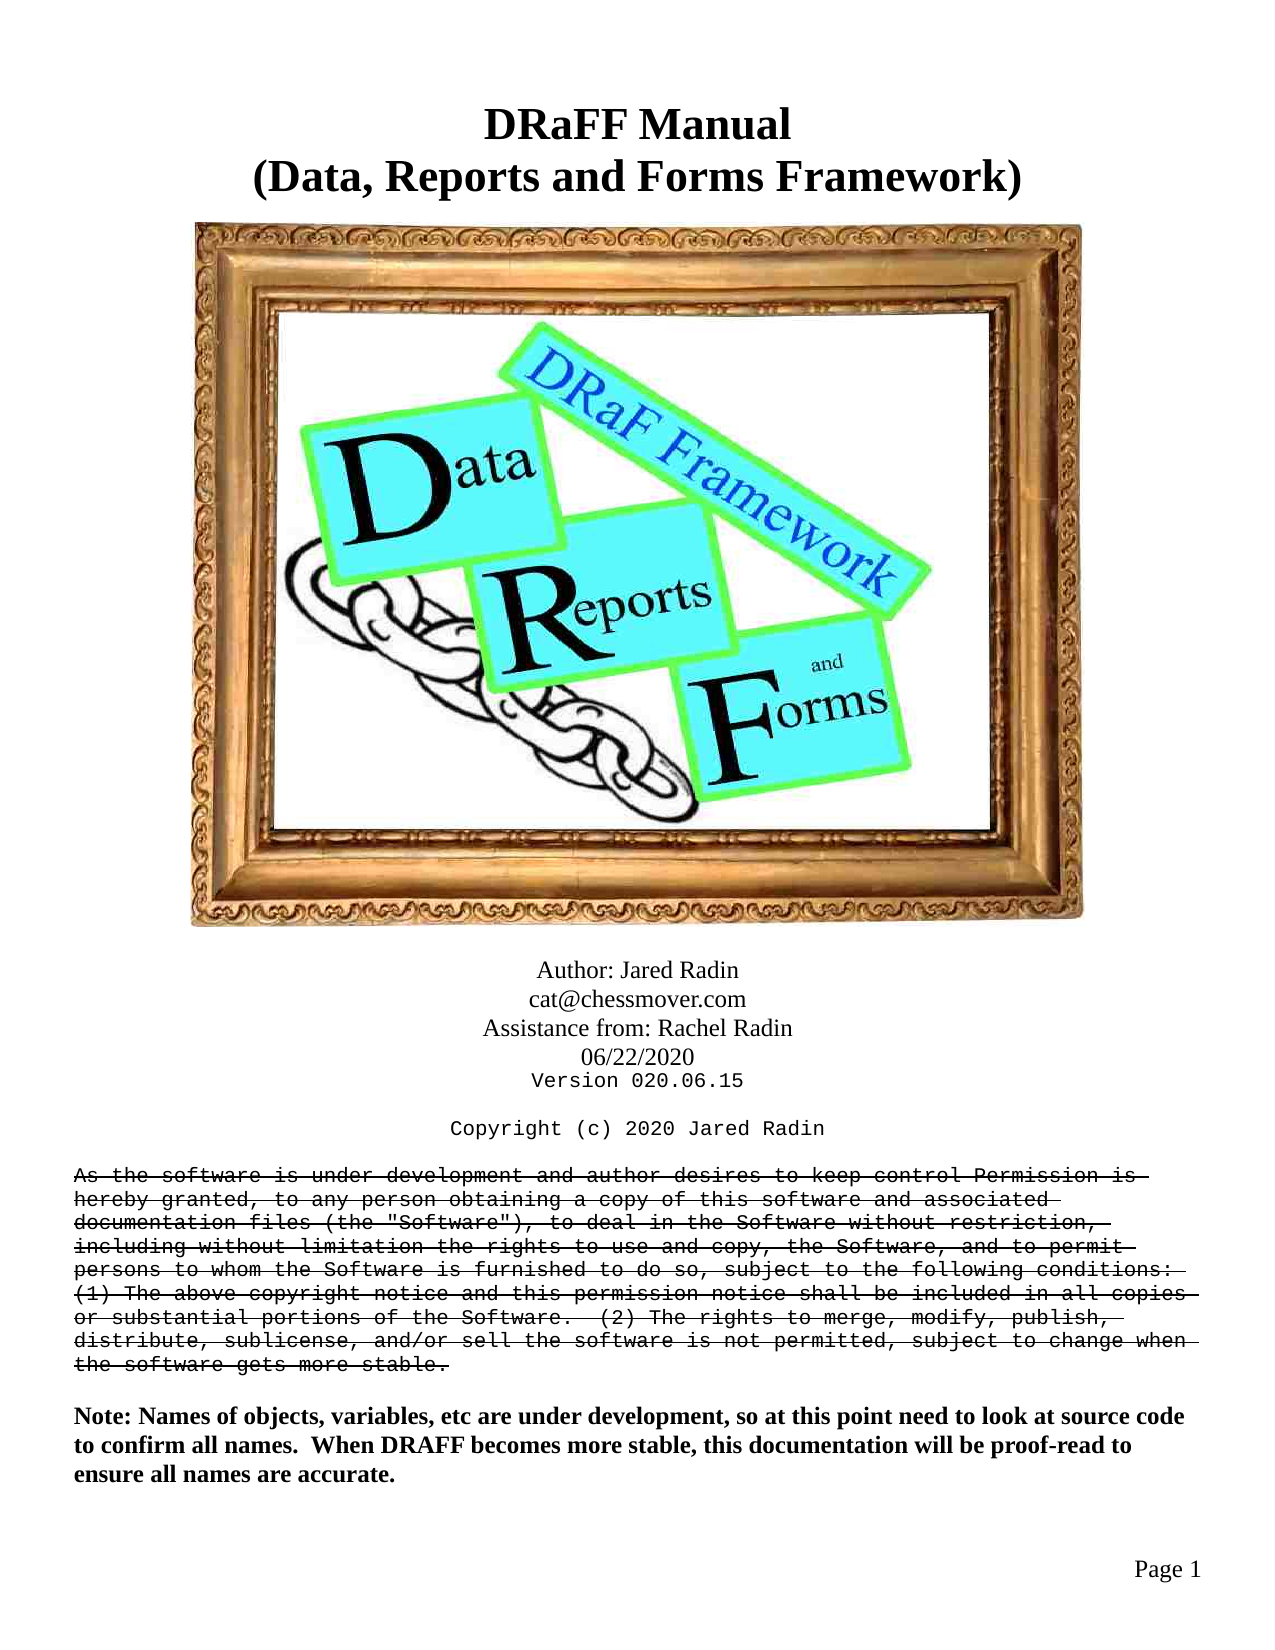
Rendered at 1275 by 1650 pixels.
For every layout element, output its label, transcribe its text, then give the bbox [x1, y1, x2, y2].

text Note: Names of objects, variables, etc are under development, so at this point need to look at source code to confirm all names. When DRAFF becomes more stable, this documentation will be proof-read to ensure all names are accurate. [73, 1401, 1201, 1488]
text Author: Jared Radin [73, 955, 1201, 984]
text Copyright (c) 2020 Jared Radin [73, 1118, 1201, 1141]
text Version 020.06.15 [73, 1070, 1201, 1094]
text (Data, Reports and Forms Framework) [73, 149, 1201, 202]
picture [190, 222, 1085, 927]
text As the software is under development and author desires to keep control Permission is hereby granted, to any person obtaining a copy of this software and associated documentation files (the "Software"), to deal in the Software without restriction, including without limitation the rights to use and copy, the Software, and to permit persons to whom the Software is furnished to do so, subject to the following conditions: (1) The above copyright notice and this permission notice shall be included in all copies or substantial portions of the Software. (2) The rights to merge, modify, publish, distribute, sublicense, and/or sell the software is not permitted, subject to change when the software gets more stable. [73, 1165, 1201, 1378]
text 06/22/2020 [73, 1042, 1201, 1070]
text cat@chessmover.com [73, 984, 1201, 1013]
text Assistance from: Rachel Radin [73, 1013, 1201, 1042]
text DRaFF Manual [73, 96, 1201, 149]
